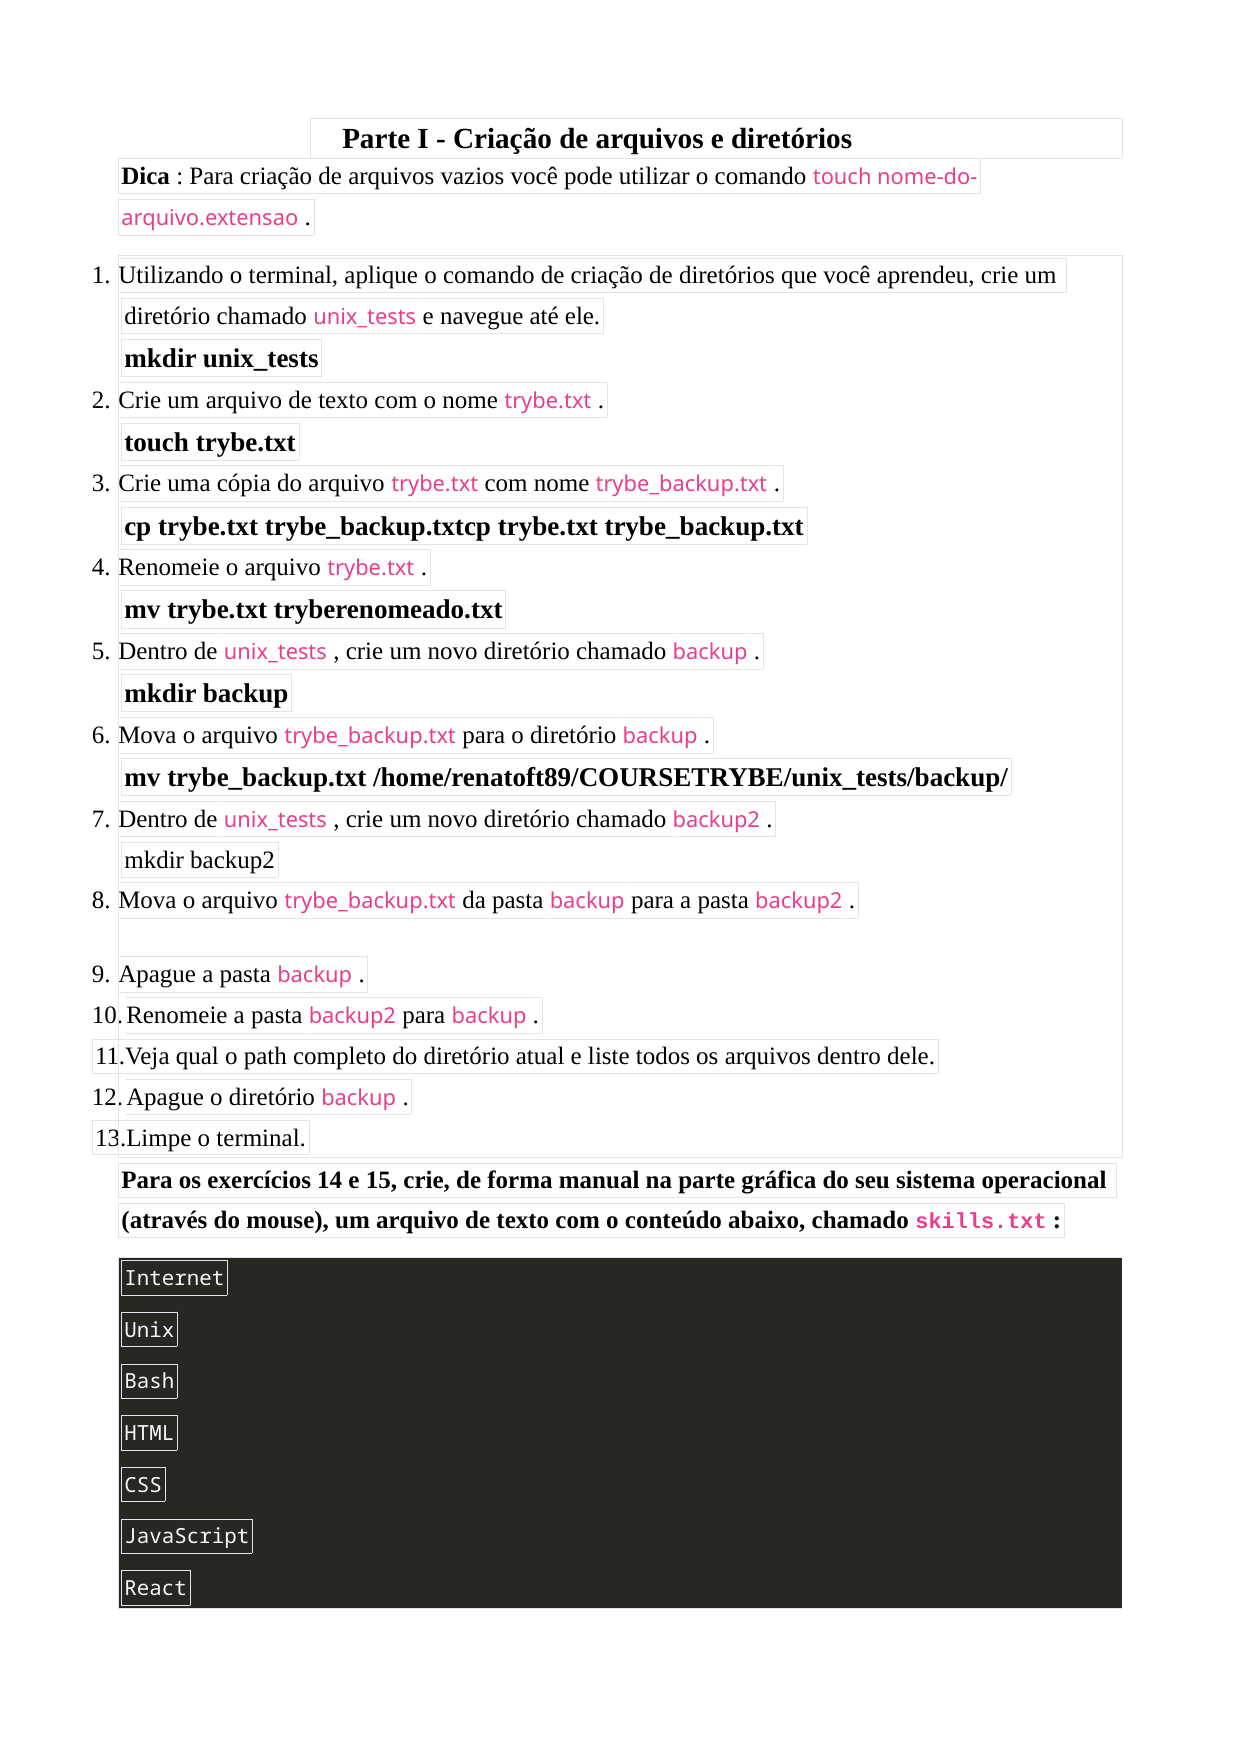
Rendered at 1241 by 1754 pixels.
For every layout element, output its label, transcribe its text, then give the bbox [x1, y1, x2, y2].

list mkdir unix_tests [119, 336, 1122, 376]
list Apague a pasta backup . [119, 953, 1122, 992]
list Limpe o terminal. [119, 1117, 1122, 1157]
list Utilizando o terminal, aplique o comando de criação de diretórios que você aprendeu, crie um diretório chamado unix_tests e navegue até ele. [119, 256, 1122, 333]
list Dentro de unix_tests , crie um novo diretório chamado backup . [119, 630, 1122, 669]
text HTML [119, 1412, 1122, 1450]
list mv trybe.txt tryberenomeado.txt [119, 587, 1122, 628]
list Mova o arquivo trybe_backup.txt para o diretório backup . [119, 714, 1122, 753]
list Dentro de unix_tests , crie um novo diretório chamado backup2 . [119, 798, 1122, 837]
list Crie um arquivo de texto com o nome trybe.txt . [119, 378, 1122, 417]
list cp trybe.txt trybe_backup.txtcp trybe.txt trybe_backup.txt [119, 503, 1122, 544]
text Internet [119, 1258, 1122, 1295]
list mkdir backup2 [119, 839, 1122, 877]
list Veja qual o path completo do diretório atual e liste todos os arquivos dentro dele. [119, 1035, 1122, 1073]
list Crie uma cópia do arquivo trybe.txt com nome trybe_backup.txt . [119, 462, 1122, 501]
text JavaScript [119, 1516, 1122, 1553]
text React [119, 1567, 1122, 1608]
text Dica : Para criação de arquivos vazios você pode utilizar o comando touch nome-do-arquivo.extensao . [118, 159, 1122, 235]
text Unix [119, 1309, 1122, 1346]
list Renomeie a pasta backup2 para backup . [119, 994, 1122, 1033]
list mkdir backup [119, 671, 1122, 711]
text CSS [119, 1464, 1122, 1501]
text Bash [119, 1361, 1122, 1398]
list Renomeie o arquivo trybe.txt . [119, 546, 1122, 585]
list mv trybe_backup.txt /home/renatoft89/COURSETRYBE/unix_tests/backup/ [119, 755, 1122, 795]
list Apague o diretório backup . [119, 1075, 1122, 1114]
text Para os exercícios 14 e 15, crie, de forma manual na parte gráfica do seu sistema operacional (através do mouse), um arquivo de texto com o conteúdo abaixo, chamado skills.txt : [118, 1163, 1122, 1237]
list Mova o arquivo trybe_backup.txt da pasta backup para a pasta backup2 . [119, 879, 1122, 918]
text touch trybe.txt [119, 420, 1122, 460]
subtitle Parte I - Criação de arquivos e diretórios [311, 119, 1122, 158]
